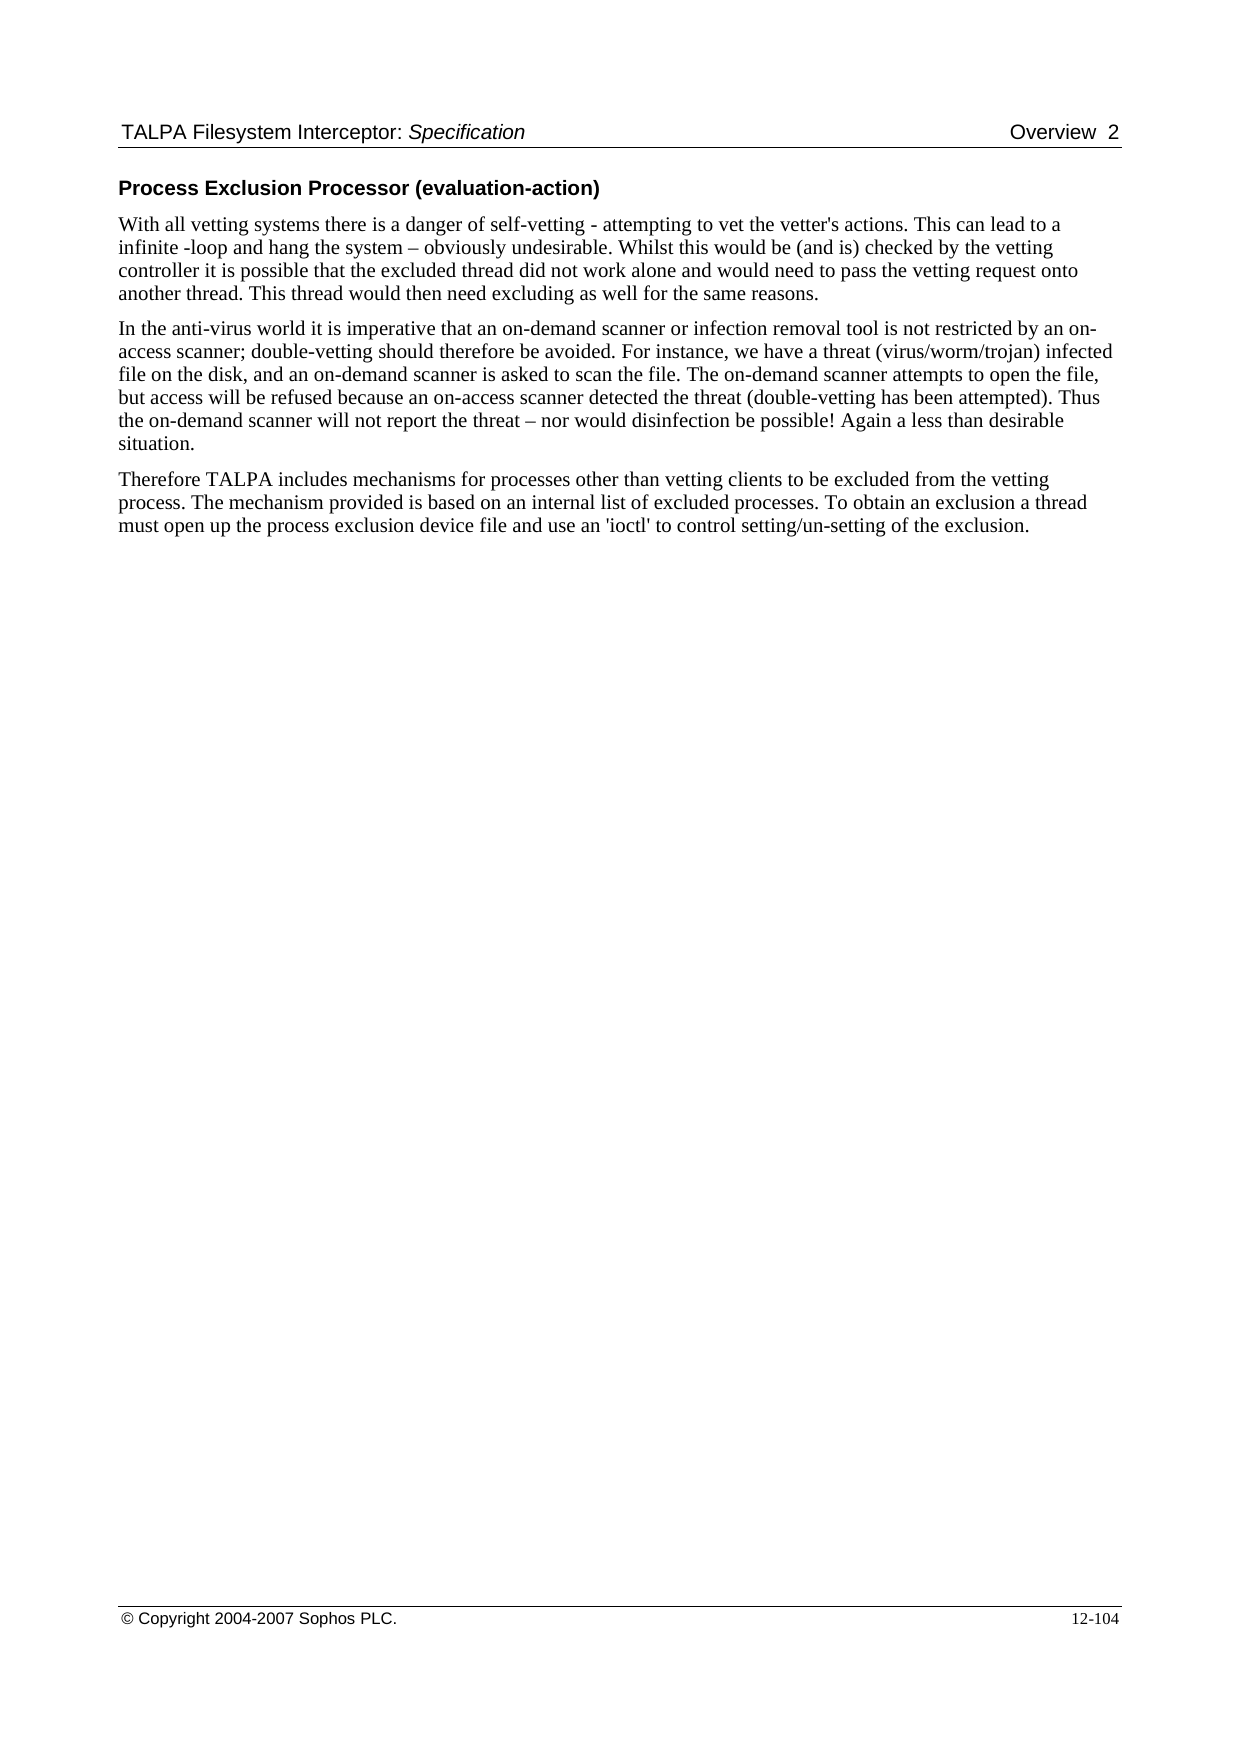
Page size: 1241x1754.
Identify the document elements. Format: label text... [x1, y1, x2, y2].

text Therefore TALPA includes mechanisms for processes other than vetting clients to be excluded from the vetting process. The mechanism provided is based on an internal list of excluded processes. To obtain an exclusion a thread must open up the process exclusion device file and use an 'ioctl' to control setting/un-setting of the exclusion. [118, 468, 1122, 537]
text In the anti-virus world it is imperative that an on-demand scanner or infection removal tool is not restricted by an on-access scanner; double-vetting should therefore be avoided. For instance, we have a threat (virus/worm/trojan) infected file on the disk, and an on-demand scanner is asked to scan the file. The on-demand scanner attempts to open the file, but access will be refused because an on-access scanner detected the threat (double-vetting has been attempted). Thus the on-demand scanner will not report the threat – nor would disinfection be possible! Again a less than desirable situation. [118, 317, 1122, 455]
text With all vetting systems there is a danger of self-vetting - attempting to vet the vetter's actions. This can lead to a infinite -loop and hang the system – obviously undesirable. Whilst this would be (and is) checked by the vetting controller it is possible that the excluded thread did not work alone and would need to pass the vetting request onto another thread. This thread would then need excluding as well for the same reasons. [118, 212, 1122, 304]
text Process Exclusion Processor (evaluation-action) [118, 177, 1122, 200]
